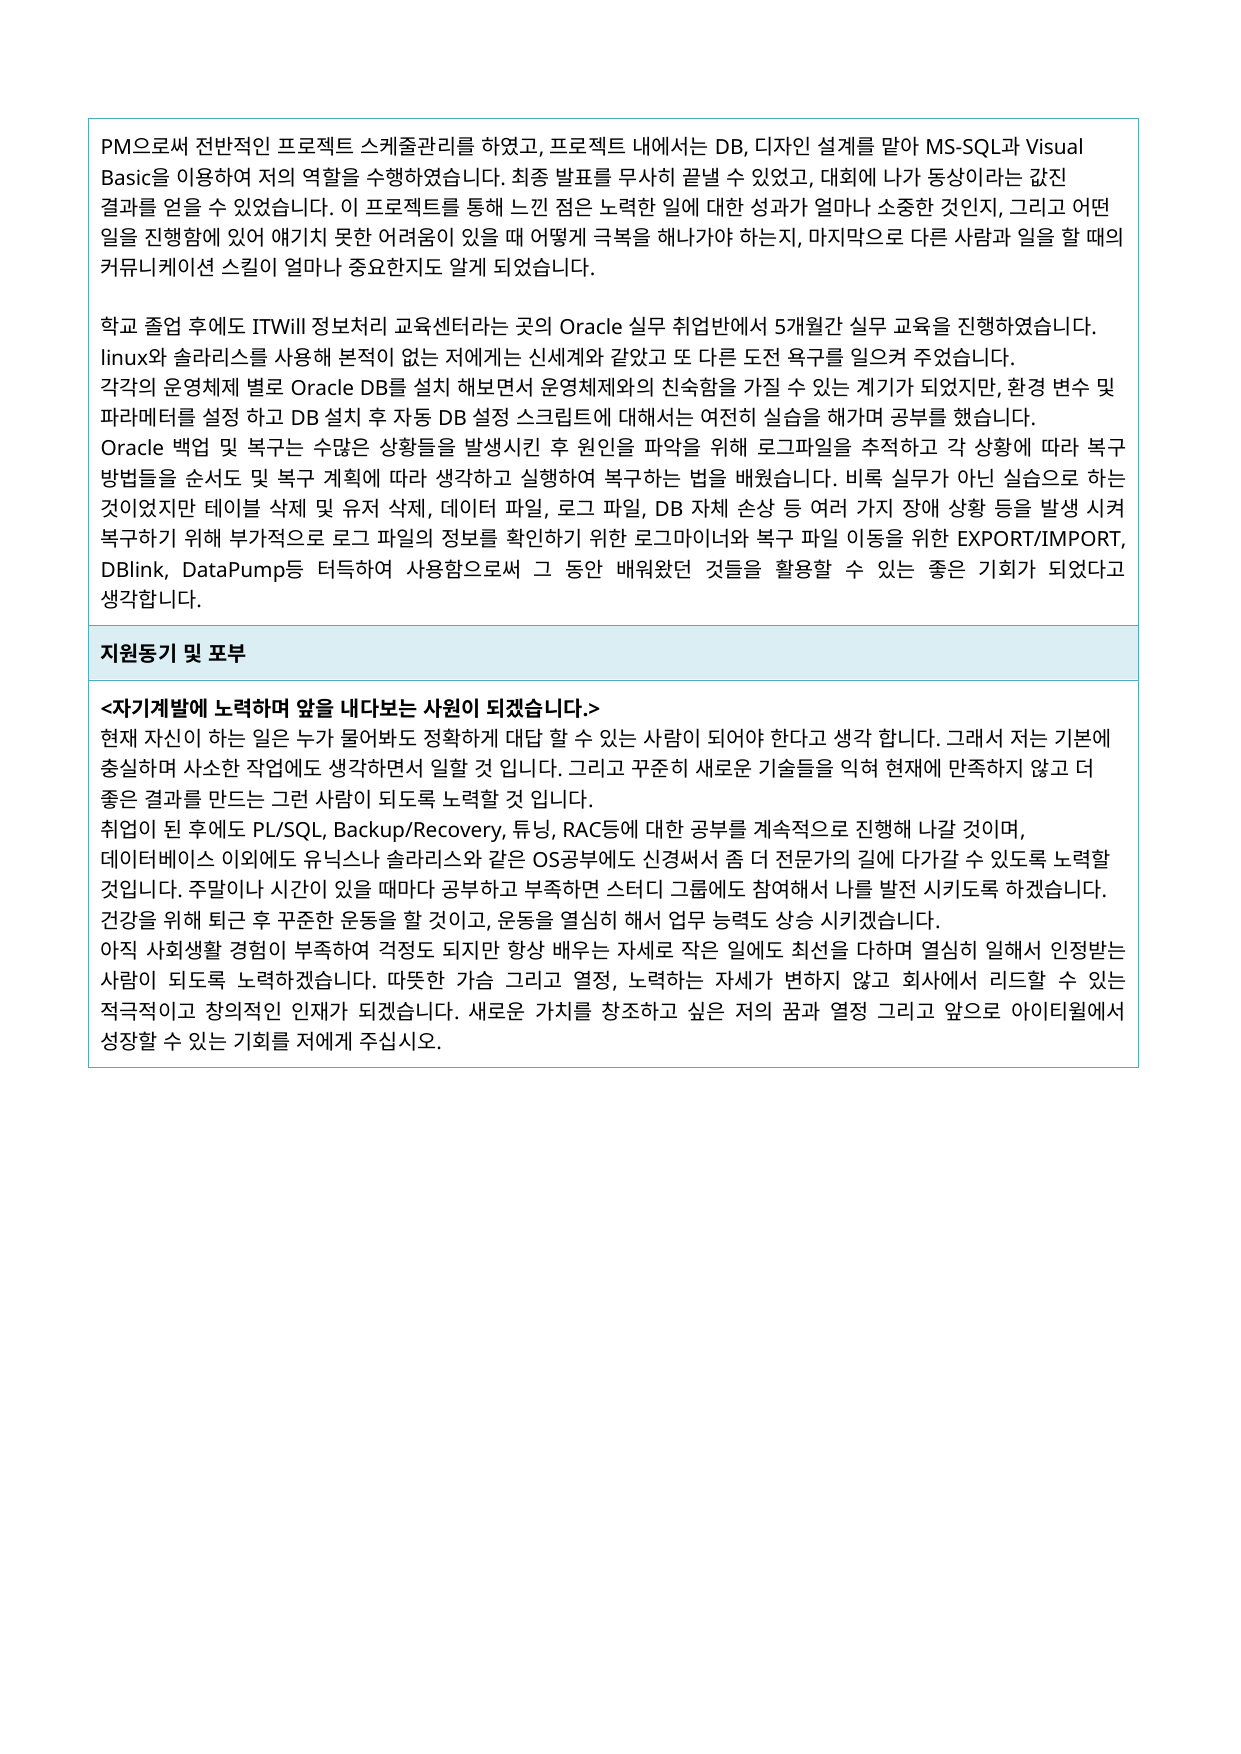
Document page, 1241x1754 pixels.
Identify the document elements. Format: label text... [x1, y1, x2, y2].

table_cell PM으로써 전반적인 프로젝트 스케줄관리를 하였고, 프로젝트 내에서는 DB, 디자인 설계를 맡아 MS-SQL과 Visual Basic을 이용하여 저의 역할을 수행하였습니다. 최종 발표를 무사히 끝낼 수 있었고, 대회에 나가 동상이라는 값진 결과를 얻을 수 있었습니다. 이 프로젝트를 통해 느낀 점은 노력한 일에 대한 성과가 얼마나 소중한 것인지, 그리고 어떤 일을 진행함에 있어 얘기치 못한 어려움이 있을 때 어떻게 극복을 해나가야 하는지, 마지막으로 다른 사람과 일을 할 때의 커뮤니케이션 스킬이 얼마나 중요한지도 알게 되었습니다. 학교 졸업 후에도 ITWill 정보처리 교육센터라는 곳의 Oracle 실무 취업반에서 5개월간 실무 교육을 진행하였습니다. linux와 솔라리스를 사용해 본적이 없는 저에게는 신세계와 같았고 또 다른 도전 욕구를 일으켜 주었습니다. 각각의 운영체제 별로 Oracle DB를 설치 해보면서 운영체제와의 친숙함을 가질 수 있는 계기가 되었지만, 환경 변수 및 파라메터를 설정 하고 DB 설치 후 자동 DB 설정 스크립트에 대해서는 여전히 실습을 해가며 공부를 했습니다. Oracle 백업 및 복구는 수많은 상황들을 발생시킨 후 원인을 파악을 위해 로그파일을 추적하고 각 상황에 따라 복구 방법들을 순서도 및 복구 계획에 따라 생각하고 실행하여 복구하는 법을 배웠습니다. 비록 실무가 아닌 실습으로 하는 것이었지만 테이블 삭제 및 유저 삭제, 데이터 파일, 로그 파일, DB 자체 손상 등 여러 가지 장애 상황 등을 발생 시켜 복구하기 위해 부가적으로 로그 파일의 정보를 확인하기 위한 로그마이너와 복구 파일 이동을 위한 EXPORT/IMPORT, DBlink, DataPump등 터득하여 사용함으로써 그 동안 배워왔던 것들을 활용할 수 있는 좋은 기회가 되었다고 생각합니다. [89, 119, 1138, 625]
table_cell 지원동기 및 포부 [89, 626, 1138, 679]
table_cell <자기계발에 노력하며 앞을 내다보는 사원이 되겠습니다.> 현재 자신이 하는 일은 누가 물어봐도 정확하게 대답 할 수 있는 사람이 되어야 한다고 생각 합니다. 그래서 저는 기본에 충실하며 사소한 작업에도 생각하면서 일할 것 입니다. 그리고 꾸준히 새로운 기술들을 익혀 현재에 만족하지 않고 더 좋은 결과를 만드는 그런 사람이 되도록 노력할 것 입니다. 취업이 된 후에도 PL/SQL, Backup/Recovery, 튜닝, RAC등에 대한 공부를 계속적으로 진행해 나갈 것이며, 데이터베이스 이외에도 유닉스나 솔라리스와 같은 OS공부에도 신경써서 좀 더 전문가의 길에 다가갈 수 있도록 노력할 것입니다. 주말이나 시간이 있을 때마다 공부하고 부족하면 스터디 그룹에도 참여해서 나를 발전 시키도록 하겠습니다. 건강을 위해 퇴근 후 꾸준한 운동을 할 것이고, 운동을 열심히 해서 업무 능력도 상승 시키겠습니다. 아직 사회생활 경험이 부족하여 걱정도 되지만 항상 배우는 자세로 작은 일에도 최선을 다하며 열심히 일해서 인정받는 사람이 되도록 노력하겠습니다. 따뜻한 가슴 그리고 열정, 노력하는 자세가 변하지 않고 회사에서 리드할 수 있는 적극적이고 창의적인 인재가 되겠습니다. 새로운 가치를 창조하고 싶은 저의 꿈과 열정 그리고 앞으로 아이티윌에서 성장할 수 있는 기회를 저에게 주십시오. [89, 681, 1138, 1067]
